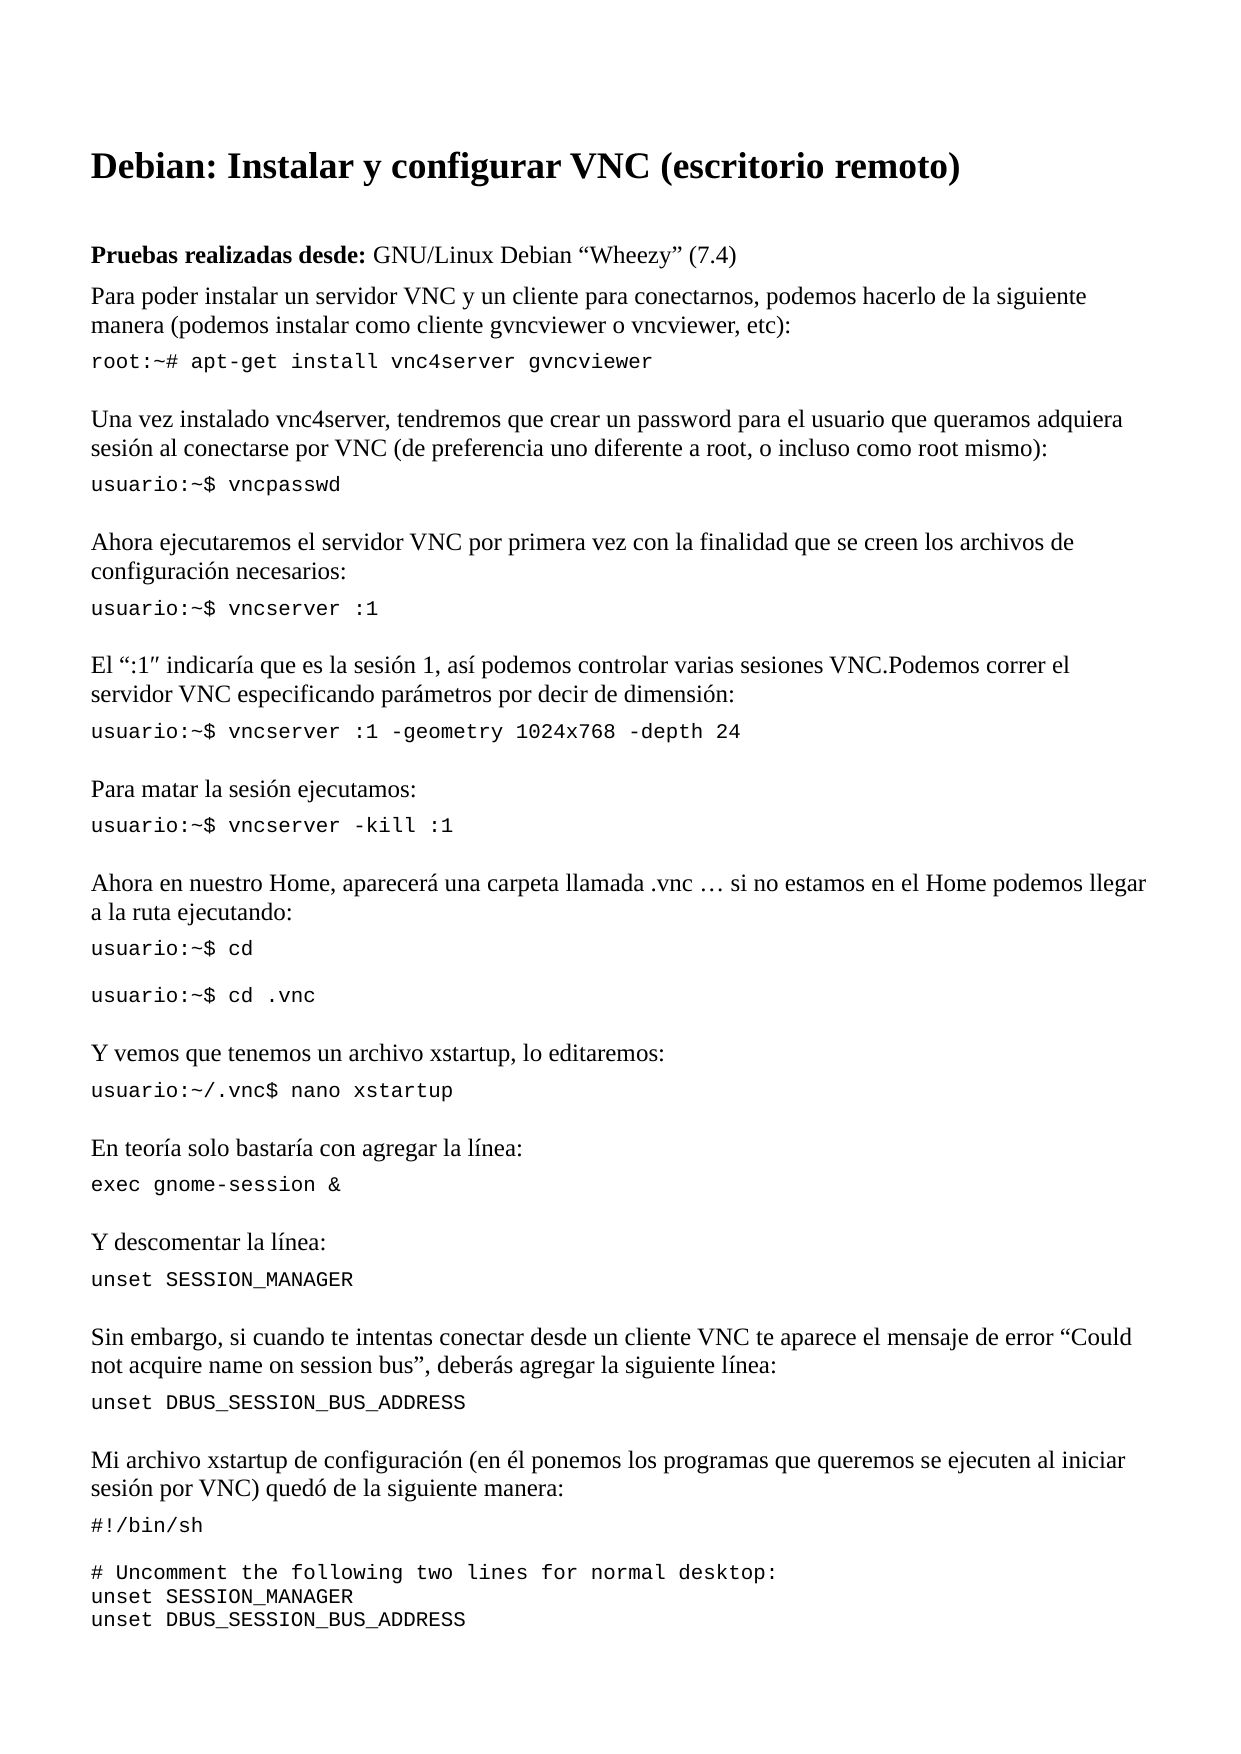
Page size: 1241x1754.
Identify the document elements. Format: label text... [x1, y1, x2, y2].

text usuario:~$ cd [91, 938, 1156, 962]
subtitle Debian: Instalar y configurar VNC (escritorio remoto) [91, 143, 1156, 186]
text usuario:~$ cd .vnc [91, 985, 1156, 1009]
text Pruebas realizadas desde: GNU/Linux Debian “Wheezy” (7.4) [91, 240, 1156, 269]
text Ahora en nuestro Home, aparecerá una carpeta llamada .vnc … si no estamos en el Home podemos llegar a la ruta ejecutando: [91, 868, 1156, 926]
text usuario:~$ vncserver :1 -geometry 1024x768 -depth 24 [91, 721, 1156, 744]
text usuario:~$ vncserver :1 [91, 597, 1156, 621]
text usuario:~$ vncpasswd [91, 474, 1156, 498]
text Mi archivo xstartup de configuración (en él ponemos los programas que queremos se ejecuten al iniciar sesión por VNC) quedó de la siguiente manera: [91, 1445, 1156, 1502]
text # Uncomment the following two lines for normal desktop: [91, 1562, 1156, 1586]
text usuario:~/.vnc$ nano xstartup [91, 1080, 1156, 1103]
text Y descomentar la línea: [91, 1227, 1156, 1256]
text #!/bin/sh [91, 1515, 1156, 1538]
text Para matar la sesión ejecutamos: [91, 774, 1156, 802]
text En teoría solo bastaría con agregar la línea: [91, 1133, 1156, 1162]
text Para poder instalar un servidor VNC y un cliente para conectarnos, podemos hacerlo de la siguiente manera (podemos instalar como cliente gvncviewer o vncviewer, etc): [91, 281, 1156, 339]
text unset SESSION_MANAGER [91, 1586, 1156, 1609]
text unset DBUS_SESSION_BUS_ADDRESS [91, 1609, 1156, 1633]
text Una vez instalado vnc4server, tendremos que crear un password para el usuario que queramos adquiera sesión al conectarse por VNC (de preferencia uno diferente a root, o incluso como root mismo): [91, 404, 1156, 462]
text exec gnome-session & [91, 1174, 1156, 1198]
text unset SESSION_MANAGER [91, 1268, 1156, 1292]
text Ahora ejecutaremos el servidor VNC por primera vez con la finalidad que se creen los archivos de configuración necesarios: [91, 527, 1156, 585]
text El “:1″ indicaría que es la sesión 1, así podemos controlar varias sesiones VNC.Podemos correr el servidor VNC especificando parámetros por decir de dimensión: [91, 651, 1156, 708]
text Y vemos que tenemos un archivo xstartup, lo editaremos: [91, 1038, 1156, 1067]
text root:~# apt-get install vnc4server gvncviewer [91, 351, 1156, 375]
text usuario:~$ vncserver -kill :1 [91, 815, 1156, 839]
text Sin embargo, si cuando te intentas conectar desde un cliente VNC te aparece el mensaje de error “Could not acquire name on session bus”, deberás agregar la siguiente línea: [91, 1322, 1156, 1379]
text unset DBUS_SESSION_BUS_ADDRESS [91, 1392, 1156, 1415]
